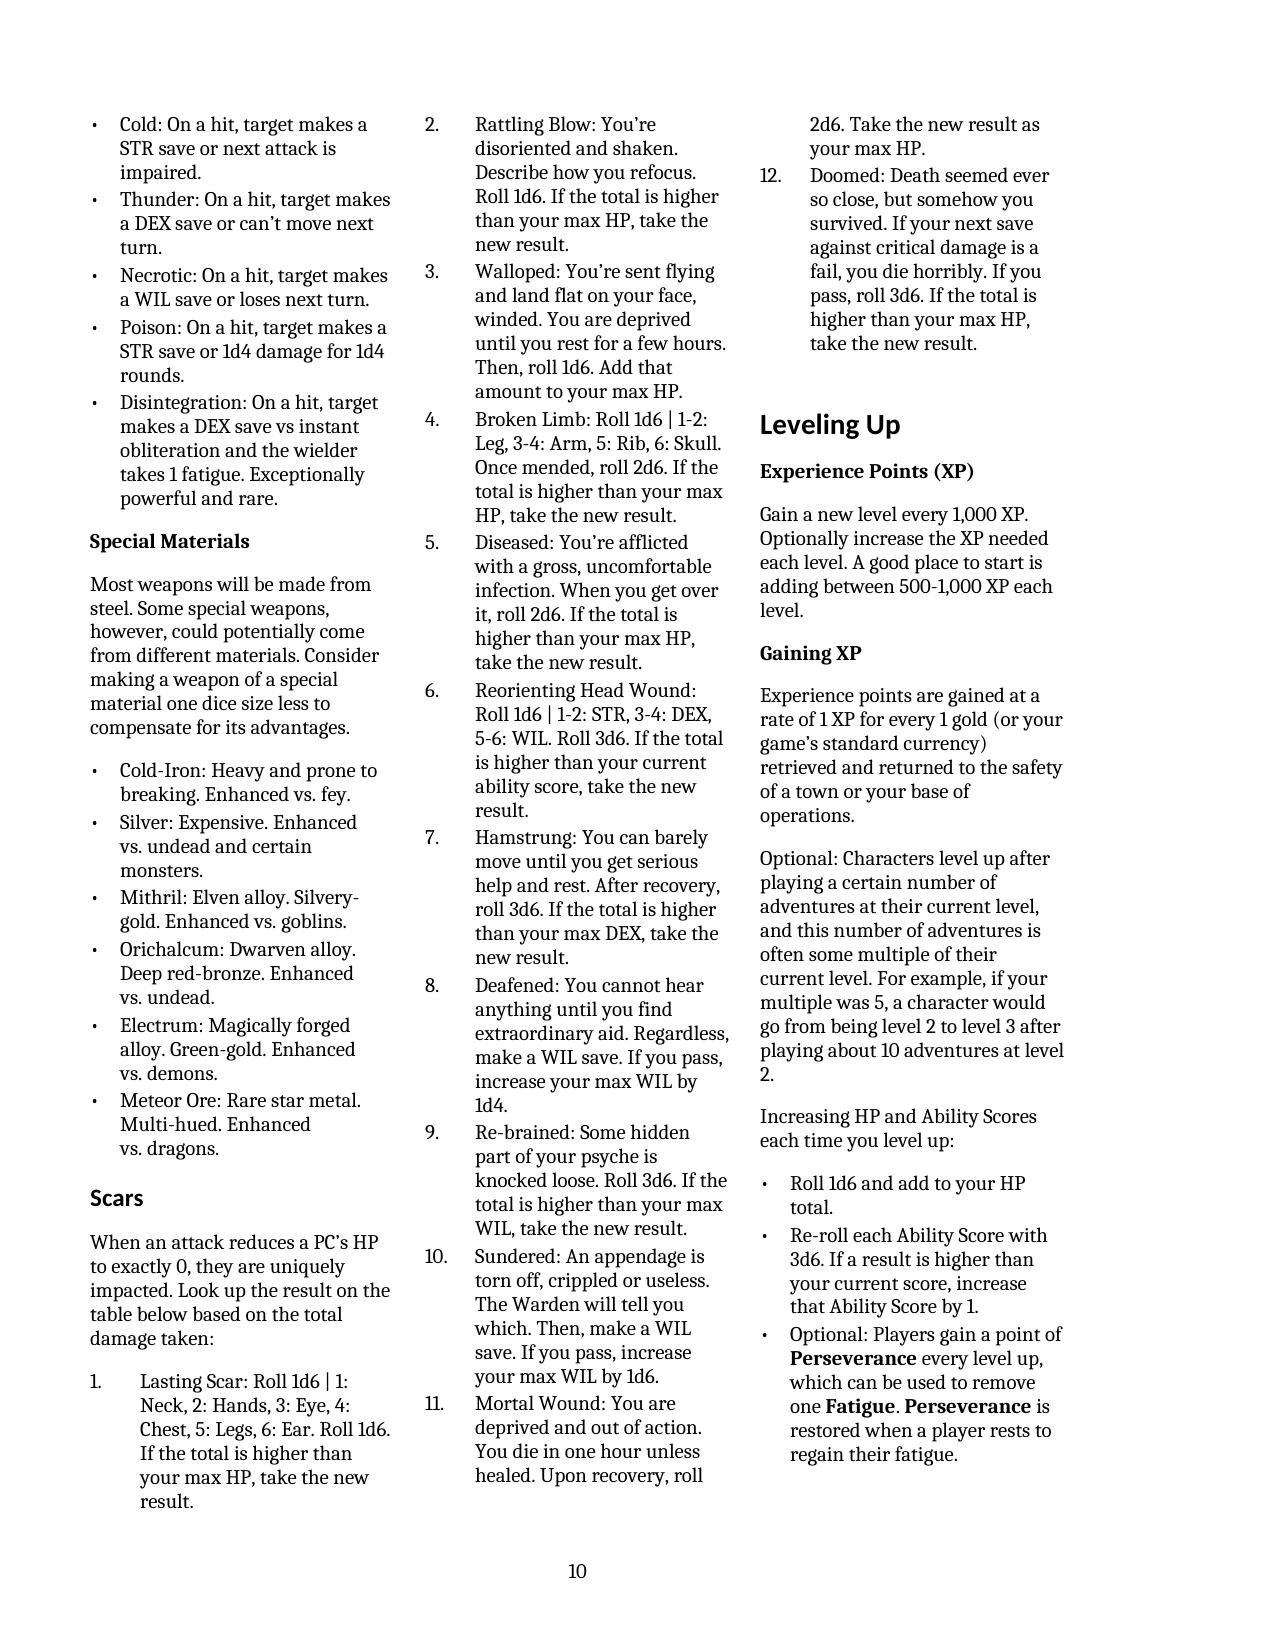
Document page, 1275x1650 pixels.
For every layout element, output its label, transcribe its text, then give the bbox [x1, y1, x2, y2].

list Walloped: You’re sent flying and land flat on your face, winded. You are deprived until you rest for a few hours. Then, roll 1d6. Add that amount to your max HP. [425, 260, 730, 404]
text Increasing HP and Ability Scores each time you level up: [760, 1105, 1065, 1153]
text Optional: Characters level up after playing a certain number of adventures at their current level, and this number of adventures is often some multiple of their current level. For example, if your multiple was 5, a character would go from being level 2 to level 3 after playing about 10 adventures at level 2. [760, 847, 1065, 1086]
list Poison: On a hit, target makes a STR save or 1d4 damage for 1d4 rounds. [90, 315, 395, 387]
text Gaining XP [760, 641, 1065, 665]
list Deafened: You cannot hear anything until you find extraordinary aid. Regardless, make a WIL save. If you pass, increase your max WIL by 1d4. [425, 973, 730, 1117]
list Mithril: Elven alloy. Silvery-gold. Enhanced vs. goblins. [90, 886, 395, 934]
text Special Materials [90, 529, 395, 553]
text Experience Points (XP) [760, 460, 1065, 484]
list Silver: Expensive. Enhanced vs. undead and certain monsters. [90, 810, 395, 882]
text Experience points are gained at a rate of 1 XP for every 1 gold (or your game’s standard currency) retrieved and returned to the safety of a town or your base of operations. [760, 684, 1065, 828]
list Cold: On a hit, target makes a STR save or next attack is impaired. [90, 112, 395, 184]
list Diseased: You’re afflicted with a gross, uncomfortable infection. When you get over it, roll 2d6. If the total is higher than your max HP, take the new result. [425, 531, 730, 675]
list Electrum: Magically forged alloy. Green-gold. Enhanced vs. demons. [90, 1013, 395, 1085]
list Doomed: Death seemed ever so close, but somehow you survived. If your next save against critical damage is a fail, you die horribly. If you pass, roll 3d6. If the total is higher than your max HP, take the new result. [760, 164, 1065, 356]
list Re-roll each Ability Score with 3d6. If a result is higher than your current score, increase that Ability Score by 1. [760, 1223, 1065, 1319]
list Cold-Iron: Heavy and prone to breaking. Enhanced vs. fey. [90, 759, 395, 807]
list Meteor Ore: Rare star metal. Multi-hued. Enhanced vs. dragons. [90, 1089, 395, 1161]
list Sundered: An appendage is torn off, crippled or useless. The Warden will tell you which. Then, make a WIL save. If you pass, increase your max WIL by 1d6. [425, 1244, 730, 1388]
list Thunder: On a hit, target makes a DEX save or can’t move next turn. [90, 188, 395, 260]
text Most weapons will be made from steel. Some special weapons, however, could potentially come from different materials. Consider making a weapon of a special material one dice size less to compensate for its advantages. [90, 572, 395, 740]
list Orichalcum: Dwarven alloy. Deep red-bronze. Enhanced vs. undead. [90, 938, 395, 1009]
text Gain a new level every 1,000 XP. Optionally increase the XP needed each level. A good place to start is adding between 500-1,000 XP each level. [760, 503, 1065, 623]
list Disintegration: On a hit, target makes a DEX save vs instant obliteration and the wielder takes 1 fatigue. Exceptionally powerful and rare. [90, 391, 395, 511]
list Broken Limb: Roll 1d6 | 1-2: Leg, 3-4: Arm, 5: Rib, 6: Skull. Once mended, roll 2d6. If the total is higher than your max HP, take the new result. [425, 407, 730, 527]
list Hamstrung: You can barely move until you get serious help and rest. After recovery, roll 3d6. If the total is higher than your max DEX, take the new result. [425, 826, 730, 970]
list Optional: Players gain a point of Perseverance every level up, which can be used to remove one Fatigue. Perseverance is restored when a player rests to regain their fatigue. [760, 1323, 1065, 1467]
list Necrotic: On a hit, target makes a WIL save or loses next turn. [90, 264, 395, 312]
list Re-brained: Some hidden part of your psyche is knocked loose. Roll 3d6. If the total is higher than your max WIL, take the new result. [425, 1121, 730, 1241]
subtitle Scars [90, 1182, 395, 1212]
list Reorienting Head Wound: Roll 1d6 | 1-2: STR, 3-4: DEX, 5-6: WIL. Roll 3d6. If the total is higher than your current ability score, take the new result. [425, 678, 730, 822]
list Lasting Scar: Roll 1d6 | 1: Neck, 2: Hands, 3: Eye, 4: Chest, 5: Legs, 6: Ear. Roll 1d6. If the total is higher than your max HP, take the new result. [90, 1369, 395, 1513]
subtitle Leveling Up [760, 406, 1065, 441]
list 2d6. Take the new result as your max HP. [760, 112, 1065, 160]
list Mortal Wound: You are deprived and out of action. You die in one hour unless healed. Upon recovery, roll [425, 1392, 730, 1488]
list Roll 1d6 and add to your HP total. [760, 1172, 1065, 1219]
text When an attack reduces a PC’s HP to exactly 0, they are uniquely impacted. Look up the result on the table below based on the total damage taken: [90, 1231, 395, 1351]
list Rattling Blow: You’re disoriented and shaken. Describe how you refocus. Roll 1d6. If the total is higher than your max HP, take the new result. [425, 112, 730, 256]
